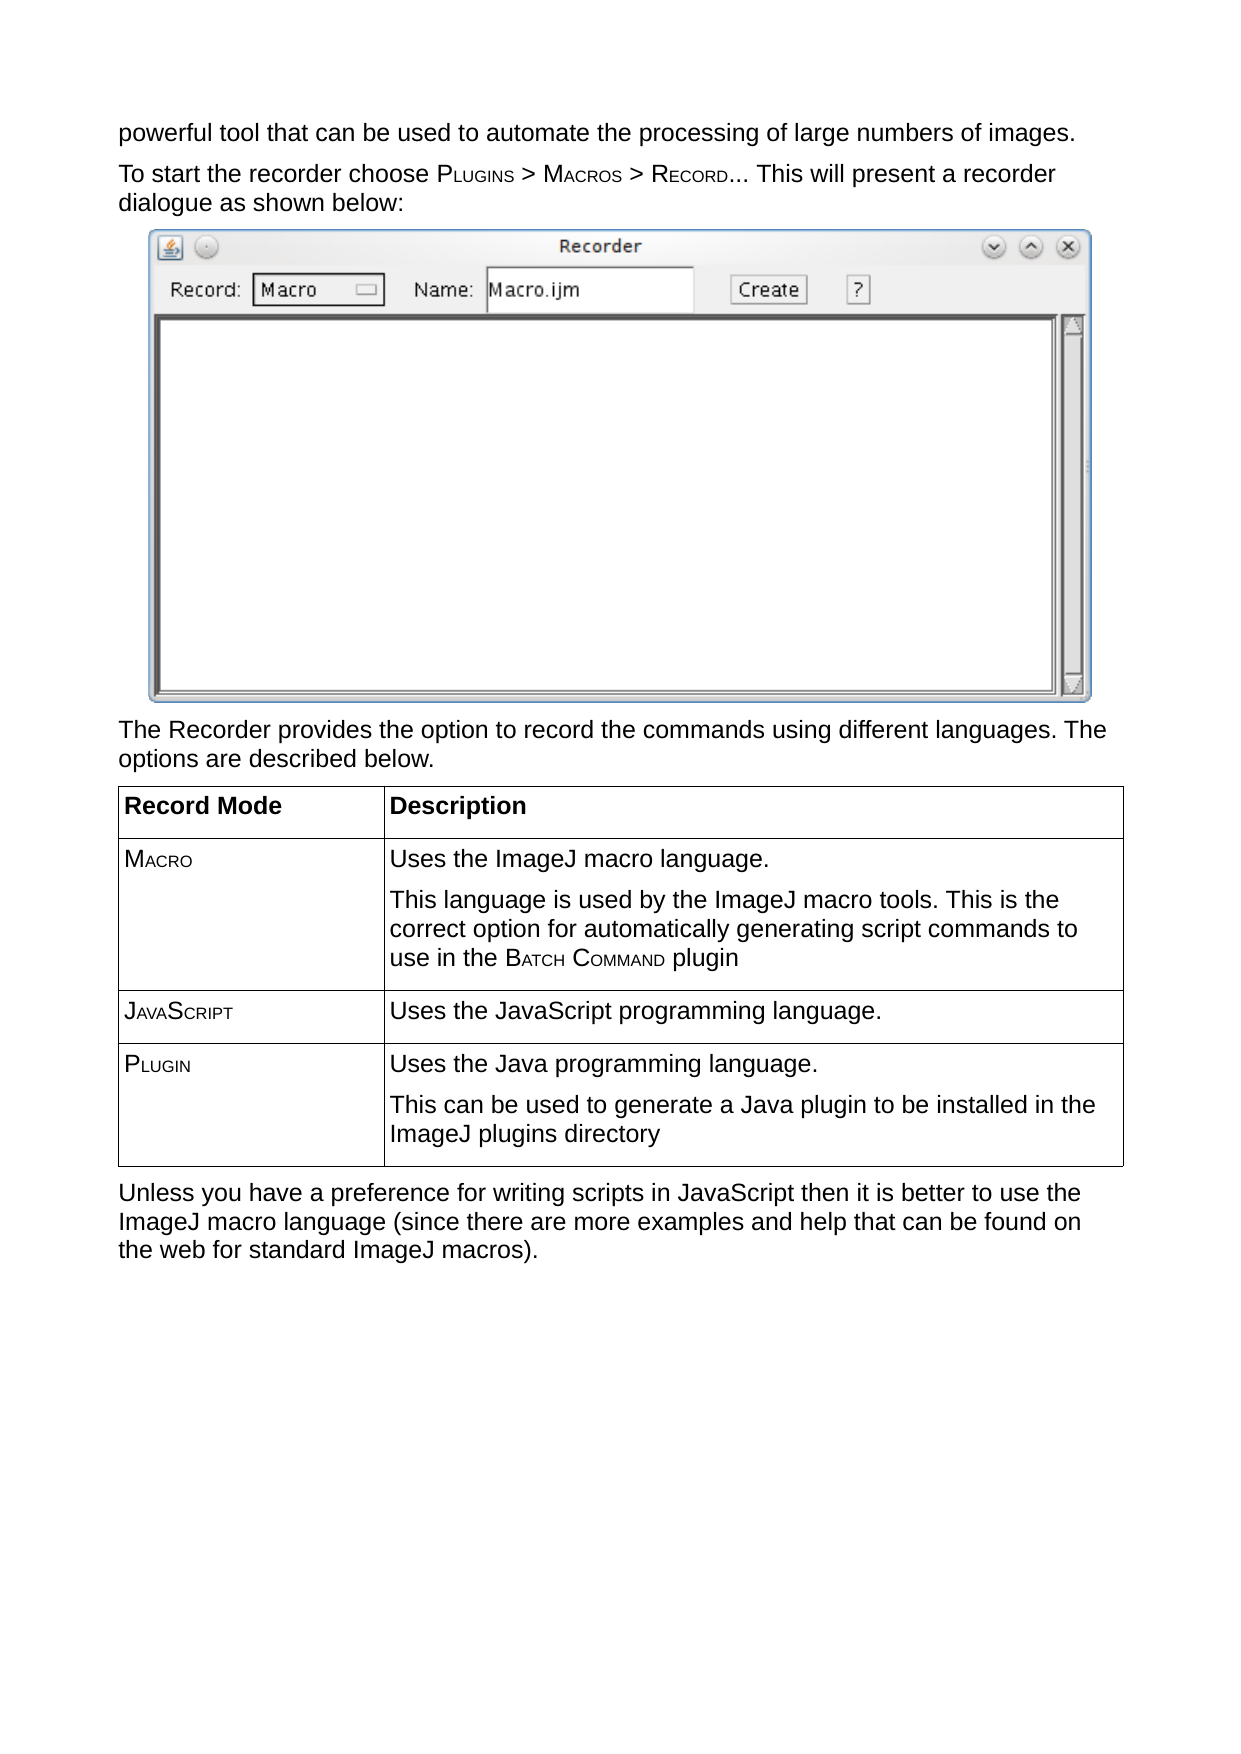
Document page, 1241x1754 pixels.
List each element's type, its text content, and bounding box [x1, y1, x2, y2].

table_cell Plugin [119, 1044, 384, 1166]
picture [148, 229, 1092, 703]
text To start the recorder choose Plugins > Macros > Record... This will present a recorder dialogue as shown below: [118, 159, 1122, 217]
table_cell Uses the JavaScript programming language. [385, 991, 1123, 1043]
table_cell Macro [119, 839, 384, 990]
table_cell Uses the ImageJ macro language. This language is used by the ImageJ macro tools. This is the correct option for automatically generating script commands to use in the Batch Command plugin [385, 839, 1123, 990]
table_header Record Mode [119, 787, 384, 838]
table_header Description [385, 787, 1123, 838]
text The Recorder provides the option to record the commands using different languages. The options are described below. [118, 716, 1122, 773]
text powerful tool that can be used to automate the processing of large numbers of images. [118, 118, 1122, 147]
table_cell Uses the Java programming language. This can be used to generate a Java plugin to be installed in the ImageJ plugins directory [385, 1044, 1123, 1166]
table_cell JavaScript [119, 991, 384, 1043]
text Unless you have a preference for writing scripts in JavaScript then it is better to use the ImageJ macro language (since there are more examples and help that can be found on the web for standard ImageJ macros). [118, 1178, 1122, 1264]
